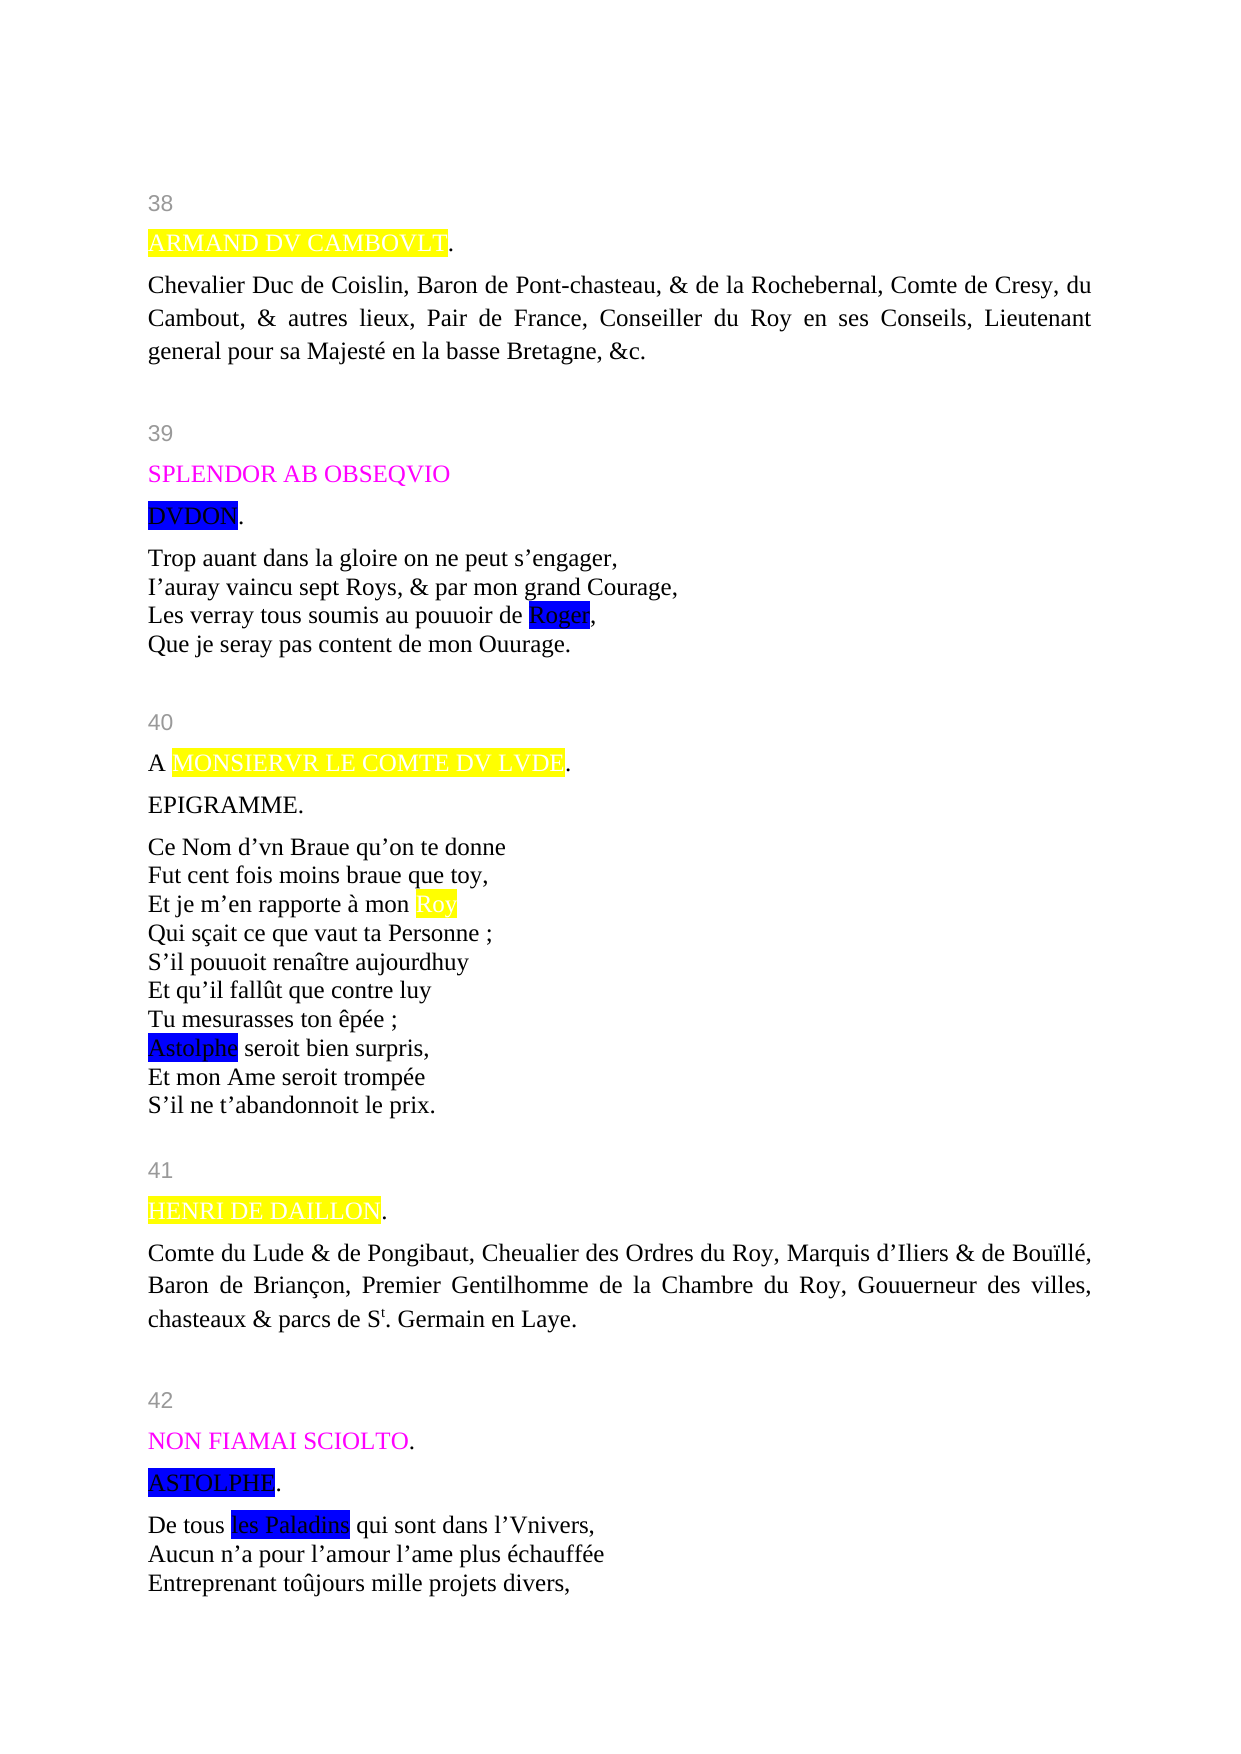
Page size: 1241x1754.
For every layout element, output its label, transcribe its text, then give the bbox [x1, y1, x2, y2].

text Fut cent fois moins braue que toy, [148, 860, 1093, 889]
text De tous les Paladins qui sont dans l’Vnivers, [350, 1510, 1093, 1539]
text NON FIAMAI SCIOLTO. [148, 1426, 1093, 1455]
text 39 [173, 420, 1093, 447]
text De tous les Paladins qui sont dans l’Vnivers, [148, 1510, 231, 1539]
text ASTOLPHE. [275, 1468, 1093, 1497]
text Et qu’il fallût que contre luy [148, 975, 1093, 1004]
text Comte du Lude & de Pongibaut, Cheualier des Ordres du Roy, Marquis d’Iliers & de Bouïllé, Baron de Briançon, Premier Gentilhomme de la Chambre du Roy, Gouuerneur des villes, chasteaux & parcs de St. Germain en Laye. [148, 1238, 1093, 1332]
text Aucun n’a pour l’amour l’ame plus échauffée [148, 1539, 1093, 1568]
text I’auray vaincu sept Roys, & par mon grand Courage, [148, 572, 1093, 601]
text Et je m’en rapporte à mon Roy [148, 889, 416, 918]
text A MONSIERVR LE COMTE DV LVDE. [148, 748, 172, 777]
text 40 [173, 709, 1093, 735]
text Les verray tous soumis au pouuoir de Roger, [590, 601, 1093, 629]
text Et mon Ame seroit trompée [148, 1062, 1093, 1090]
text Les verray tous soumis au pouuoir de Roger, [148, 601, 529, 629]
text A MONSIERVR LE COMTE DV LVDE. [565, 748, 1093, 777]
text Ce Nom d’vn Braue qu’on te donne [148, 832, 1093, 860]
text 42 [148, 1387, 1093, 1414]
text S’il pouuoit renaître aujourdhuy [148, 947, 1093, 975]
text Entreprenant toûjours mille projets divers, [148, 1568, 1093, 1596]
text Trop auant dans la gloire on ne peut s’engager, [148, 543, 1093, 572]
text S’il ne t’abandonnoit le prix. [148, 1090, 1093, 1119]
text Qui sçait ce que vaut ta Personne ; [148, 918, 1093, 947]
text DVDON. [238, 501, 1093, 530]
text SPLENDOR AB OBSEQVIO [148, 459, 1093, 488]
text HENRI DE DAILLON. [381, 1196, 1093, 1224]
text Astolphe seroit bien surpris, [238, 1033, 1093, 1062]
text EPIGRAMME. [148, 790, 1093, 818]
text Et je m’en rapporte à mon Roy [457, 889, 1093, 918]
text Que je seray pas content de mon Ouurage. [148, 629, 1093, 658]
text 38 [148, 189, 1093, 216]
text Tu mesurasses ton êpée ; [148, 1004, 1093, 1033]
text Chevalier Duc de Coislin, Baron de Pont-chasteau, & de la Rochebernal, Comte de Cresy, du Cambout, & autres lieux, Pair de France, Conseiller du Roy en ses Conseils, Lieutenant general pour sa Majesté en la basse Bretagne, &c. [148, 270, 1093, 365]
text 41 [173, 1157, 1093, 1183]
text ARMAND DV CAMBOVLT. [148, 228, 1093, 257]
